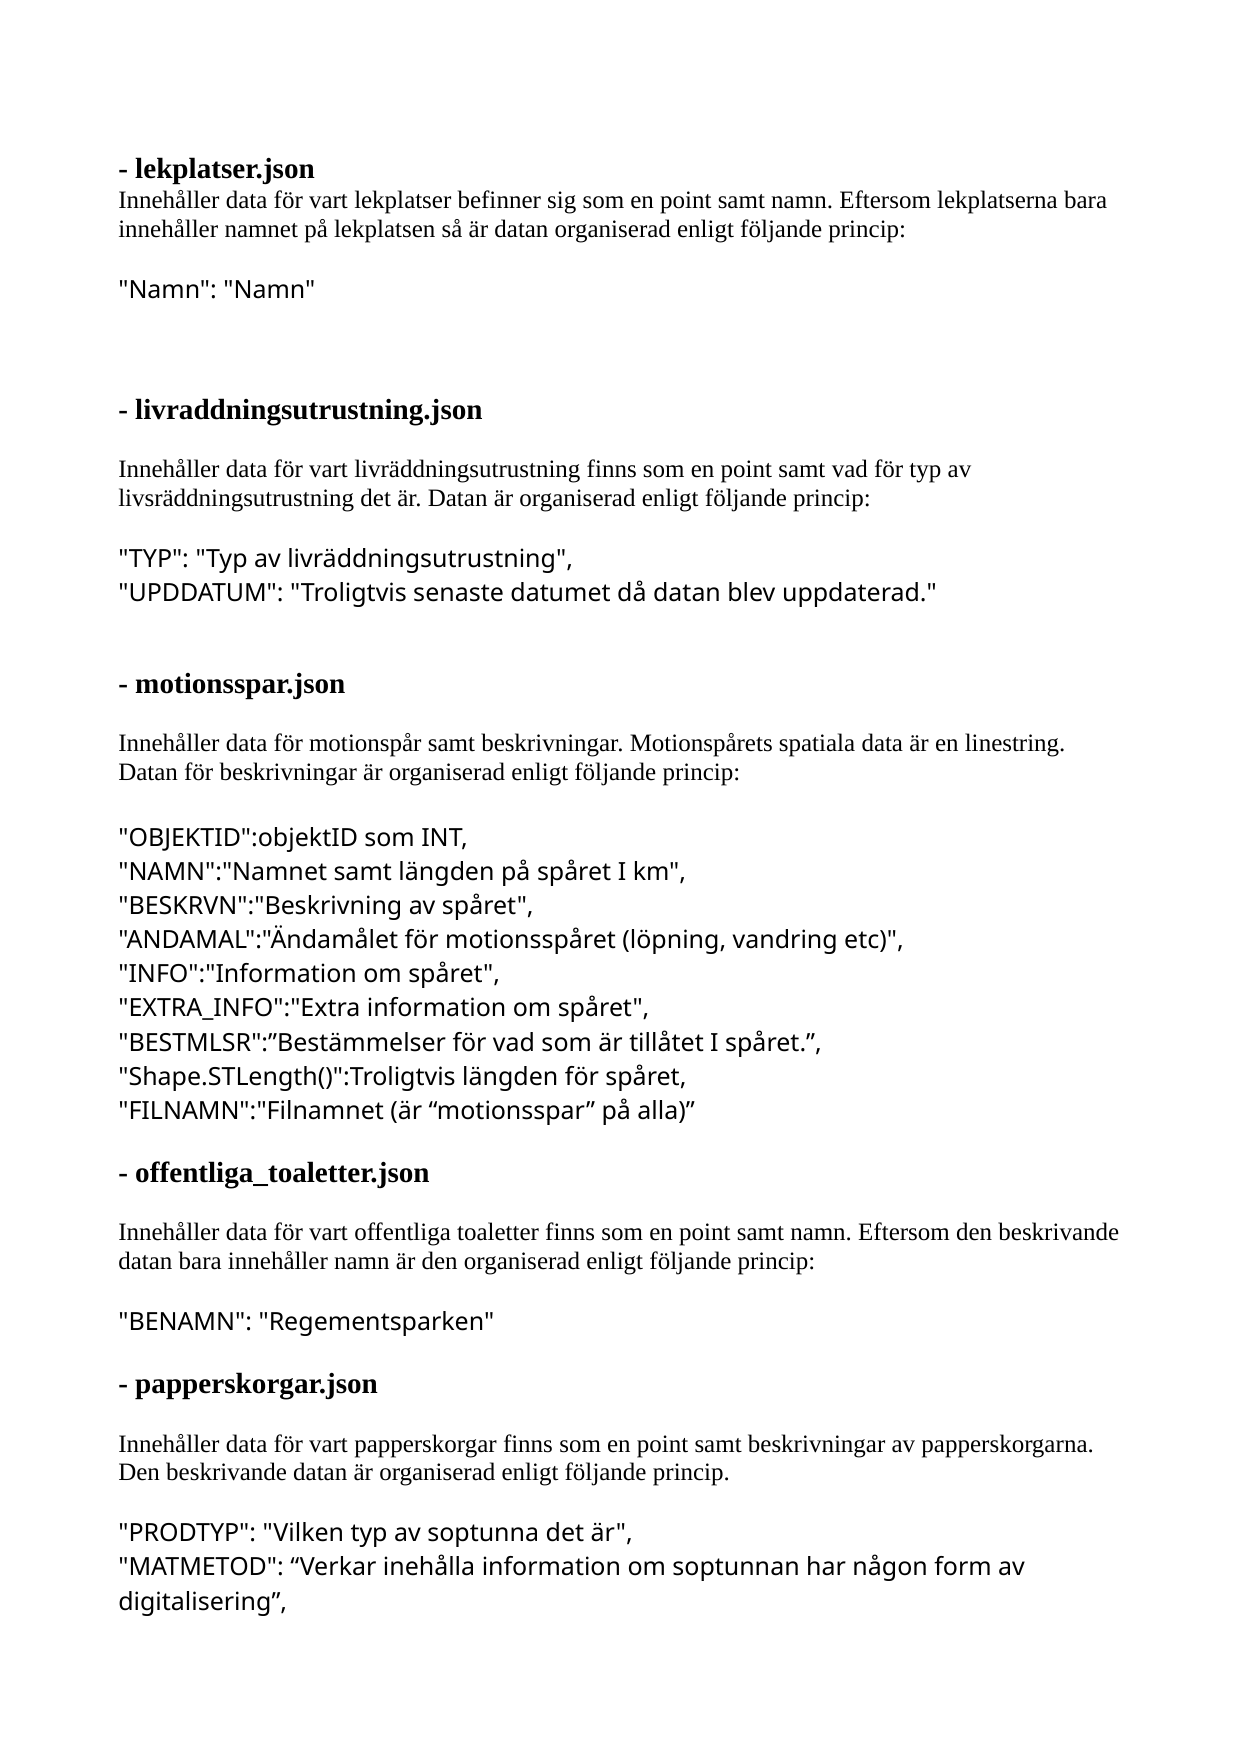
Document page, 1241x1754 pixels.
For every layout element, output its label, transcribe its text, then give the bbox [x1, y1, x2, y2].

text Innehåller data för vart papperskorgar finns som en point samt beskrivningar av papperskorgarna. Den beskrivande datan är organiserad enligt följande princip. [118, 1429, 1122, 1486]
text "NAMN":"Namnet samt längden på spåret I km", [118, 854, 1122, 888]
text - lekplatser.json [118, 152, 1122, 185]
text "INFO":"Information om spåret", [118, 956, 1122, 990]
text "ANDAMAL":"Ändamålet för motionsspåret (löpning, vandring etc)", [118, 922, 1122, 956]
text "TYP": "Typ av livräddningsutrustning", [118, 540, 1122, 574]
text Innehåller data för vart offentliga toaletter finns som en point samt namn. Eftersom den beskrivande datan bara innehåller namn är den organiserad enligt följande princip: [118, 1217, 1122, 1275]
text "BENAMN": "Regementsparken" [118, 1304, 1122, 1338]
text "PRODTYP": "Vilken typ av soptunna det är", [118, 1515, 1122, 1549]
text - offentliga_toaletter.json [118, 1155, 1122, 1189]
text Innehåller data för vart livräddningsutrustning finns som en point samt vad för typ av livsräddningsutrustning det är. Datan är organiserad enligt följande princip: [118, 454, 1122, 512]
text - papperskorgar.json [118, 1366, 1122, 1400]
text "Namn": "Namn" [118, 271, 1122, 306]
text "BESTMLSR":”Bestämmelser för vad som är tillåtet I spåret.”, [118, 1024, 1122, 1058]
text "UPDDATUM": "Troligtvis senaste datumet då datan blev uppdaterad." [118, 574, 1122, 608]
text "BESKRVN":"Beskrivning av spåret", [118, 888, 1122, 922]
text Innehåller data för vart lekplatser befinner sig som en point samt namn. Eftersom lekplatserna bara innehåller namnet på lekplatsen så är datan organiserad enligt följande princip: [118, 185, 1122, 243]
text "MATMETOD": “Verkar inehålla information om soptunnan har någon form av digitalisering”, [118, 1549, 1122, 1617]
text "EXTRA_INFO":"Extra information om spåret", [118, 990, 1122, 1024]
text "OBJEKTID":objektID som INT, [118, 820, 1122, 854]
text "Shape.STLength()":Troligtvis längden för spåret, [118, 1058, 1122, 1092]
text - motionsspar.json [118, 666, 1122, 699]
text - livraddningsutrustning.json [118, 392, 1122, 425]
text Innehåller data för motionspår samt beskrivningar. Motionspårets spatiala data är en linestring. Datan för beskrivningar är organiserad enligt följande princip: [118, 728, 1122, 786]
text "FILNAMN":"Filnamnet (är “motionsspar” på alla)” [118, 1092, 1122, 1126]
